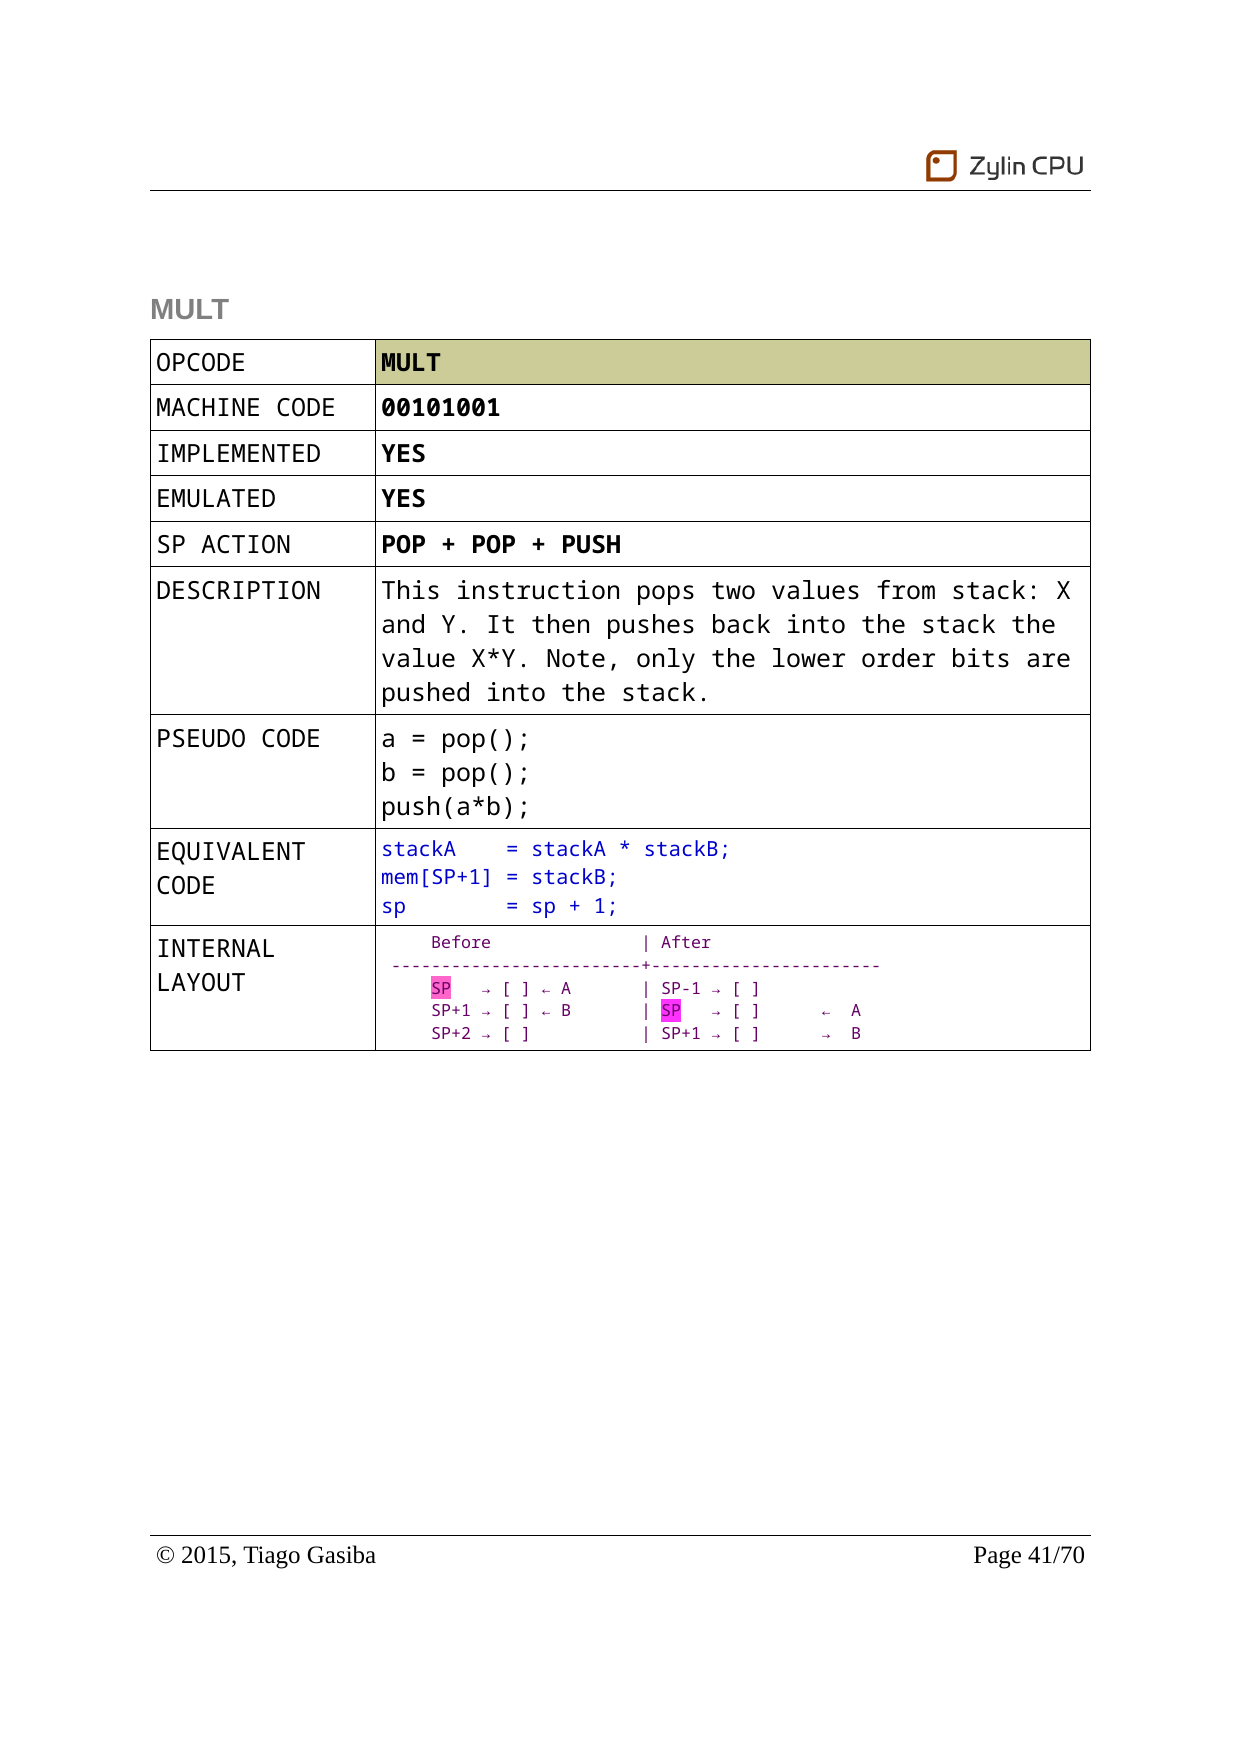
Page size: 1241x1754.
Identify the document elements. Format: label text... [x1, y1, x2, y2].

table_cell a = pop(); b = pop(); push(a*b); [376, 715, 1090, 828]
table_cell PSEUDO CODE [151, 715, 375, 828]
table_cell 00101001 [376, 385, 1090, 430]
table_cell IMPLEMENTED [151, 431, 375, 475]
table_header MULT [376, 340, 1090, 384]
table_cell POP + POP + PUSH [376, 522, 1090, 566]
table_cell stackA = stackA * stackB; mem[SP+1] = stackB; sp = sp + 1; [376, 829, 1090, 925]
table_cell Before | After -------------------------+----------------------- SP → [ ] ← A | SP-1 → [ ] SP+1 → [ ] ← B | SP → [ ] ← A SP+2 → [ ] | SP+1 → [ ] → B [376, 926, 1090, 1050]
table_cell MACHINE CODE [151, 385, 375, 430]
subtitle MULT [150, 292, 1091, 326]
table_cell YES [376, 476, 1090, 521]
table_cell INTERNAL LAYOUT [151, 926, 375, 1050]
picture [922, 148, 1151, 185]
table_cell SP ACTION [151, 522, 375, 566]
table_cell EQUIVALENT CODE [151, 829, 375, 925]
table_cell This instruction pops two values from stack: X and Y. It then pushes back into the stack the value X*Y. Note, only the lower order bits are pushed into the stack. [376, 567, 1090, 714]
table_cell YES [376, 431, 1090, 475]
table_header OPCODE [151, 340, 375, 384]
table_cell EMULATED [151, 476, 375, 521]
table_cell DESCRIPTION [151, 567, 375, 714]
